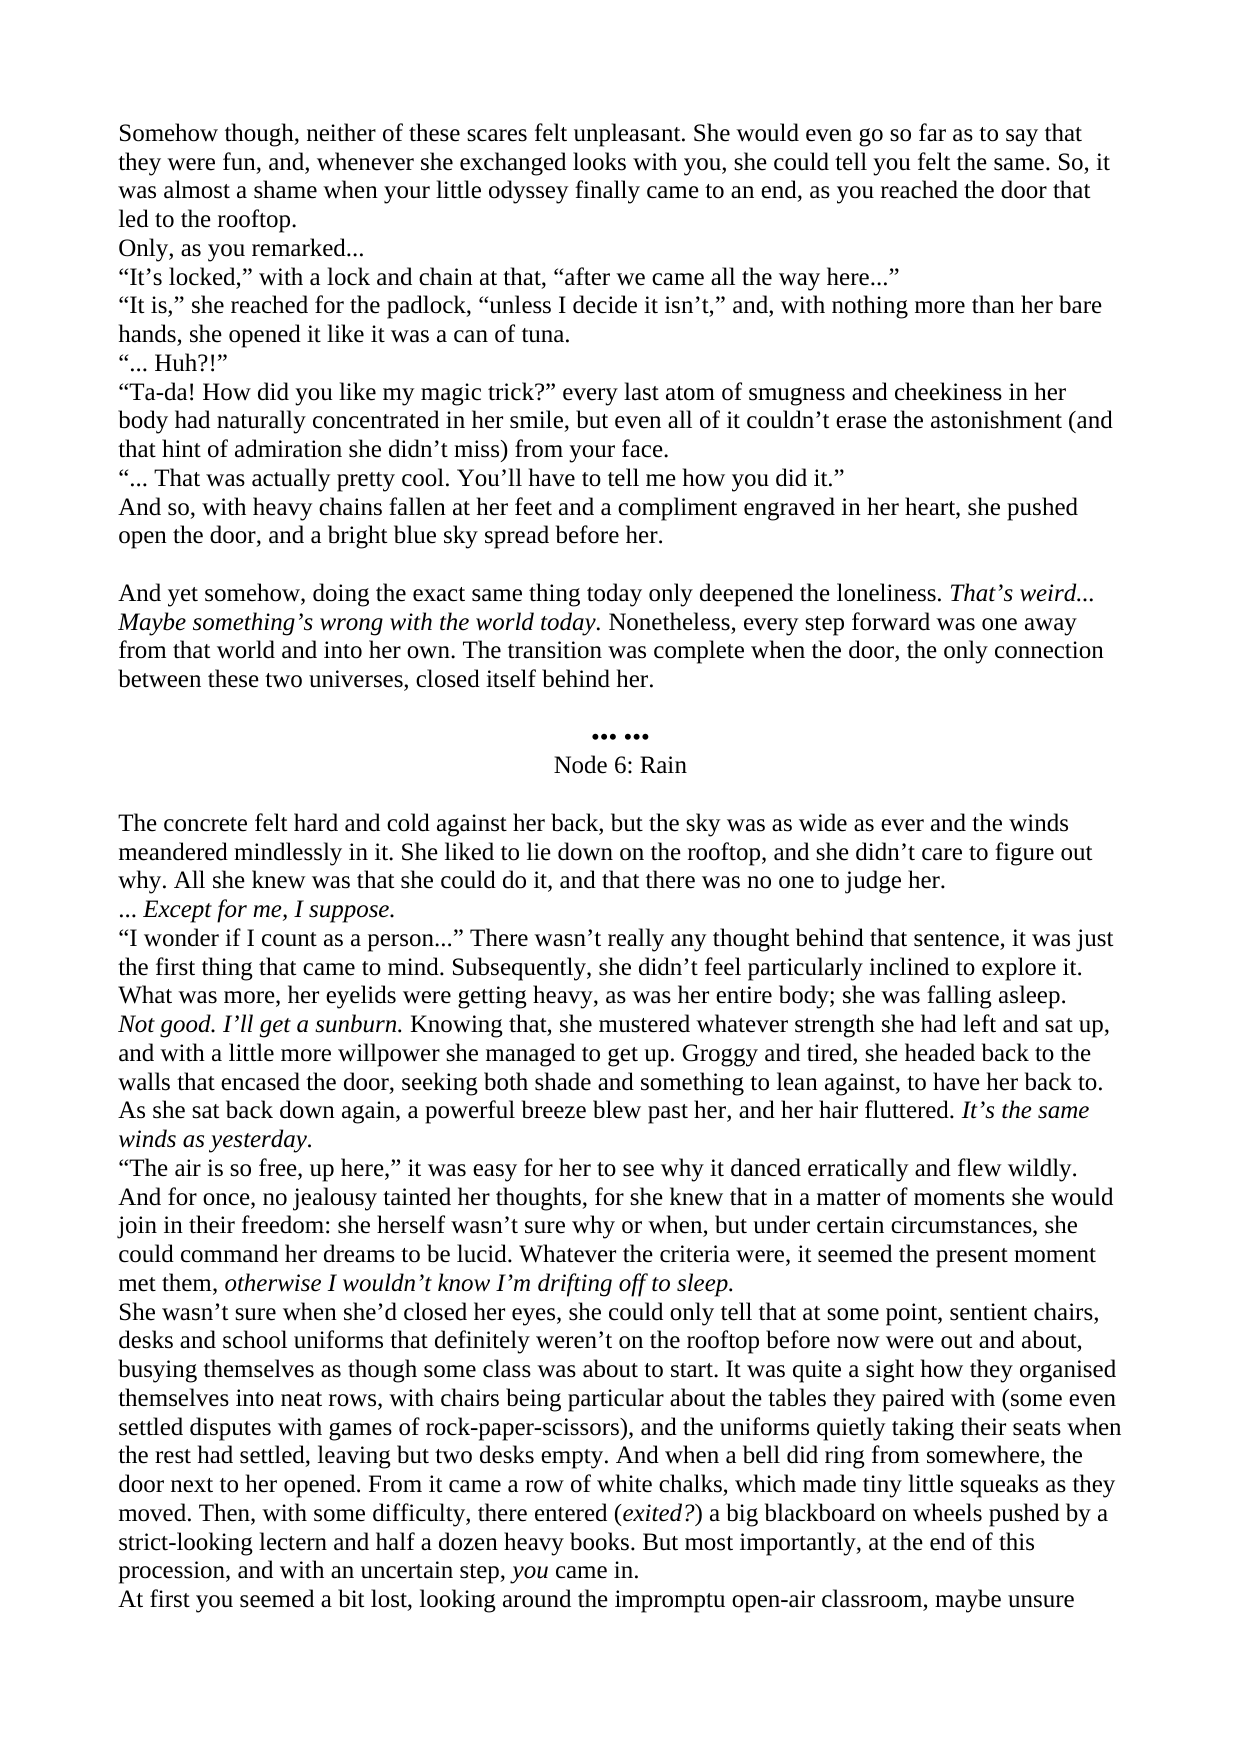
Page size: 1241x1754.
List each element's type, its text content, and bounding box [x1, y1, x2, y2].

text “... Huh?!” [118, 348, 1122, 377]
text “Ta-da! How did you like my magic trick?” every last atom of smugness and cheekiness in her body had naturally concentrated in her smile, but even all of it couldn’t erase the astonishment (and that hint of admiration she didn’t miss) from your face. [118, 377, 1122, 463]
text “It is,” she reached for the padlock, “unless I decide it isn’t,” and, with nothing more than her bare hands, she opened it like it was a can of tuna. [118, 291, 1122, 348]
text And yet somehow, doing the exact same thing today only deepened the loneliness. That’s weird... Maybe something’s wrong with the world today. Nonetheless, every step forward was one away from that world and into her own. The transition was complete when the door, the only connection between these two universes, closed itself behind her. [118, 578, 1122, 693]
text “I wonder if I count as a person...” There wasn’t really any thought behind that sentence, it was just the first thing that came to mind. Subsequently, she didn’t feel particularly inclined to explore it. What was more, her eyelids were getting heavy, as was her entire body; she was falling asleep. [118, 923, 1122, 1009]
text Somehow though, neither of these scares felt unpleasant. She would even go so far as to say that they were fun, and, whenever she exchanged looks with you, she could tell you felt the same. So, it was almost a shame when your little odyssey finally came to an end, as you reached the door that led to the rooftop. [118, 118, 1122, 233]
text As she sat back down again, a powerful breeze blew past her, and her hair fluttered. It’s the same winds as yesterday. [118, 1096, 1122, 1153]
text “It’s locked,” with a lock and chain at that, “after we came all the way here...” [118, 262, 1122, 291]
text ... Except for me, I suppose. [118, 894, 1122, 923]
text “The air is so free, up here,” it was easy for her to see why it danced erratically and flew wildly. And for once, no jealousy tainted her thoughts, for she knew that in a matter of moments she would join in their freedom: she herself wasn’t sure why or when, but under certain circumstances, she could command her dreams to be lucid. Whatever the criteria were, it seemed the present moment met them, otherwise I wouldn’t know I’m drifting off to sleep. [118, 1153, 1122, 1297]
text “... That was actually pretty cool. You’ll have to tell me how you did it.” [118, 463, 1122, 492]
text At first you seemed a bit lost, looking around the impromptu open-air classroom, maybe unsure [118, 1584, 1122, 1613]
text Node 6: Rain [118, 751, 1122, 779]
text And so, with heavy chains fallen at her feet and a compliment engraved in her heart, she pushed open the door, and a bright blue sky spread before her. [118, 492, 1122, 549]
text Not good. I’ll get a sunburn. Knowing that, she mustered whatever strength she had left and sat up, and with a little more willpower she managed to get up. Groggy and tired, she headed back to the walls that encased the door, seeking both shade and something to lean against, to have her back to. [118, 1009, 1122, 1096]
text Only, as you remarked... [118, 233, 1122, 262]
text She wasn’t sure when she’d closed her eyes, she could only tell that at some point, sentient chairs, desks and school uniforms that definitely weren’t on the rooftop before now were out and about, busying themselves as though some class was about to start. It was quite a sight how they organised themselves into neat rows, with chairs being particular about the tables they paired with (some even settled disputes with games of rock-paper-scissors), and the uniforms quietly taking their seats when the rest had settled, leaving but two desks empty. And when a bell did ring from somewhere, the door next to her opened. From it came a row of white chalks, which made tiny little squeaks as they moved. Then, with some difficulty, there entered (exited?) a big blackboard on wheels pushed by a strict-looking lectern and half a dozen heavy books. But most importantly, at the end of this procession, and with an uncertain step, you came in. [118, 1297, 1122, 1584]
text ••• ••• [118, 722, 1122, 751]
text The concrete felt hard and cold against her back, but the sky was as wide as ever and the winds meandered mindlessly in it. She liked to lie down on the rooftop, and she didn’t care to figure out why. All she knew was that she could do it, and that there was no one to judge her. [118, 808, 1122, 894]
